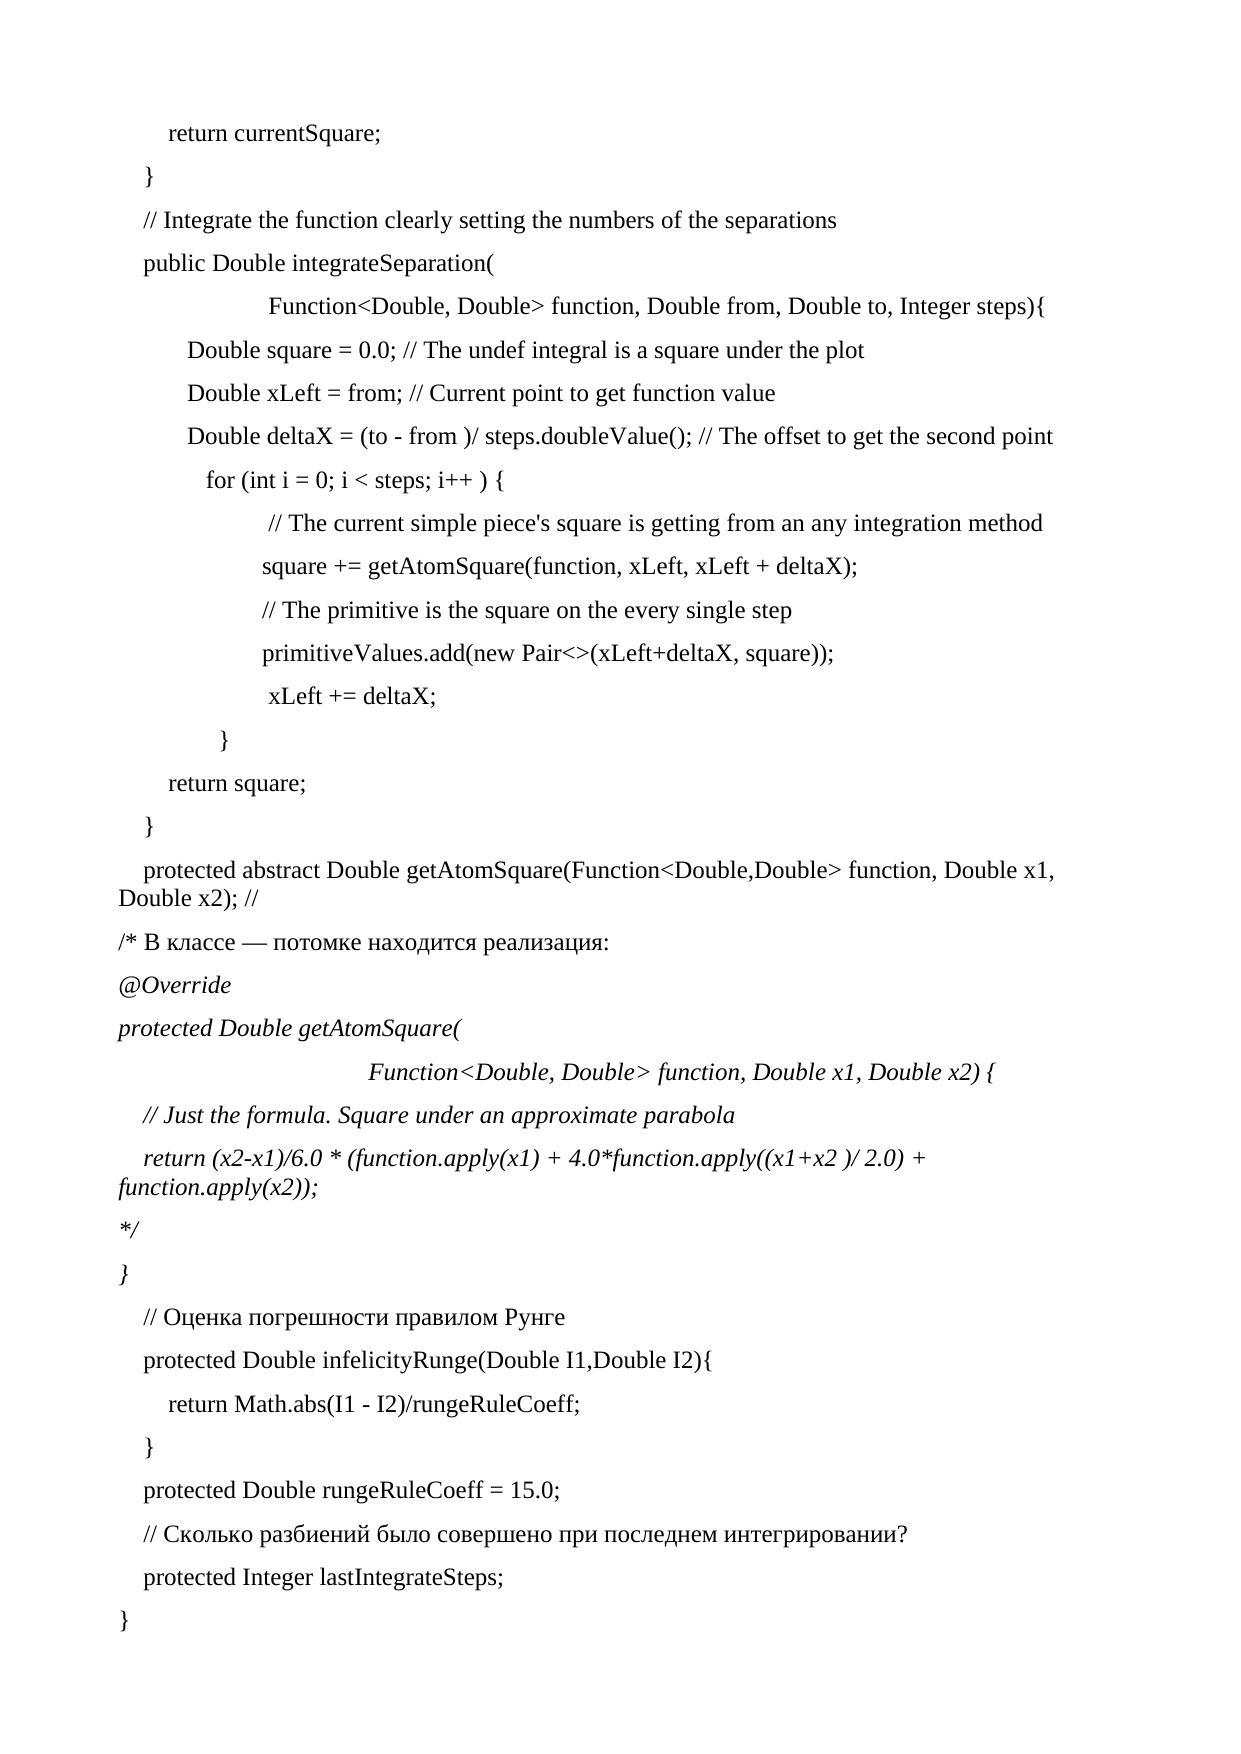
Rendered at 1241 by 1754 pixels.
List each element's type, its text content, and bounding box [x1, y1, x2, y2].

text // Оценка погрешности правилом Рунге [118, 1302, 1122, 1331]
text @Override [118, 970, 1122, 999]
text Function<Double, Double> function, Double from, Double to, Integer steps){ [118, 291, 1122, 320]
text } [118, 1606, 1122, 1634]
text } [118, 1259, 1122, 1288]
text public Double integrateSeparation( [118, 248, 1122, 277]
text // The current simple piece's square is getting from an any integration method [118, 508, 1122, 537]
text protected Double infelicityRunge(Double I1,Double I2){ [118, 1346, 1122, 1374]
text square += getAtomSquare(function, xLeft, xLeft + deltaX); [118, 551, 1122, 580]
text Double deltaX = (to - from )/ steps.doubleValue(); // The offset to get the second point [118, 421, 1122, 450]
text return square; [118, 768, 1122, 797]
text for (int i = 0; i < steps; i++ ) { [118, 465, 1122, 493]
text primitiveValues.add(new Pair<>(xLeft+deltaX, square)); [118, 638, 1122, 667]
text return (x2-x1)/6.0 * (function.apply(x1) + 4.0*function.apply((x1+x2 )/ 2.0) + function.apply(x2)); [118, 1143, 1122, 1201]
text // Just the formula. Square under an approximate parabola [118, 1100, 1122, 1129]
text // Сколько разбиений было совершено при последнем интегрировании? [118, 1519, 1122, 1548]
text return currentSquare; [118, 118, 1122, 147]
text } [118, 725, 1122, 753]
text // The primitive is the square on the every single step [118, 595, 1122, 623]
text Function<Double, Double> function, Double x1, Double x2) { [118, 1057, 1122, 1086]
text } [118, 1432, 1122, 1461]
text Double square = 0.0; // The undef integral is a square under the plot [118, 335, 1122, 363]
text } [118, 161, 1122, 190]
text } [118, 811, 1122, 840]
text return Math.abs(I1 - I2)/rungeRuleCoeff; [118, 1389, 1122, 1418]
text protected abstract Double getAtomSquare(Function<Double,Double> function, Double x1, Double x2); // [118, 855, 1122, 912]
text */ [118, 1216, 1122, 1244]
text // Integrate the function clearly setting the numbers of the separations [118, 205, 1122, 233]
text protected Double rungeRuleCoeff = 15.0; [118, 1476, 1122, 1504]
text protected Integer lastIntegrateSteps; [118, 1562, 1122, 1591]
text /* В классе — потомке находится реализация: [118, 927, 1122, 956]
text protected Double getAtomSquare( [118, 1013, 1122, 1042]
text Double xLeft = from; // Current point to get function value [118, 378, 1122, 407]
text xLeft += deltaX; [118, 681, 1122, 710]
